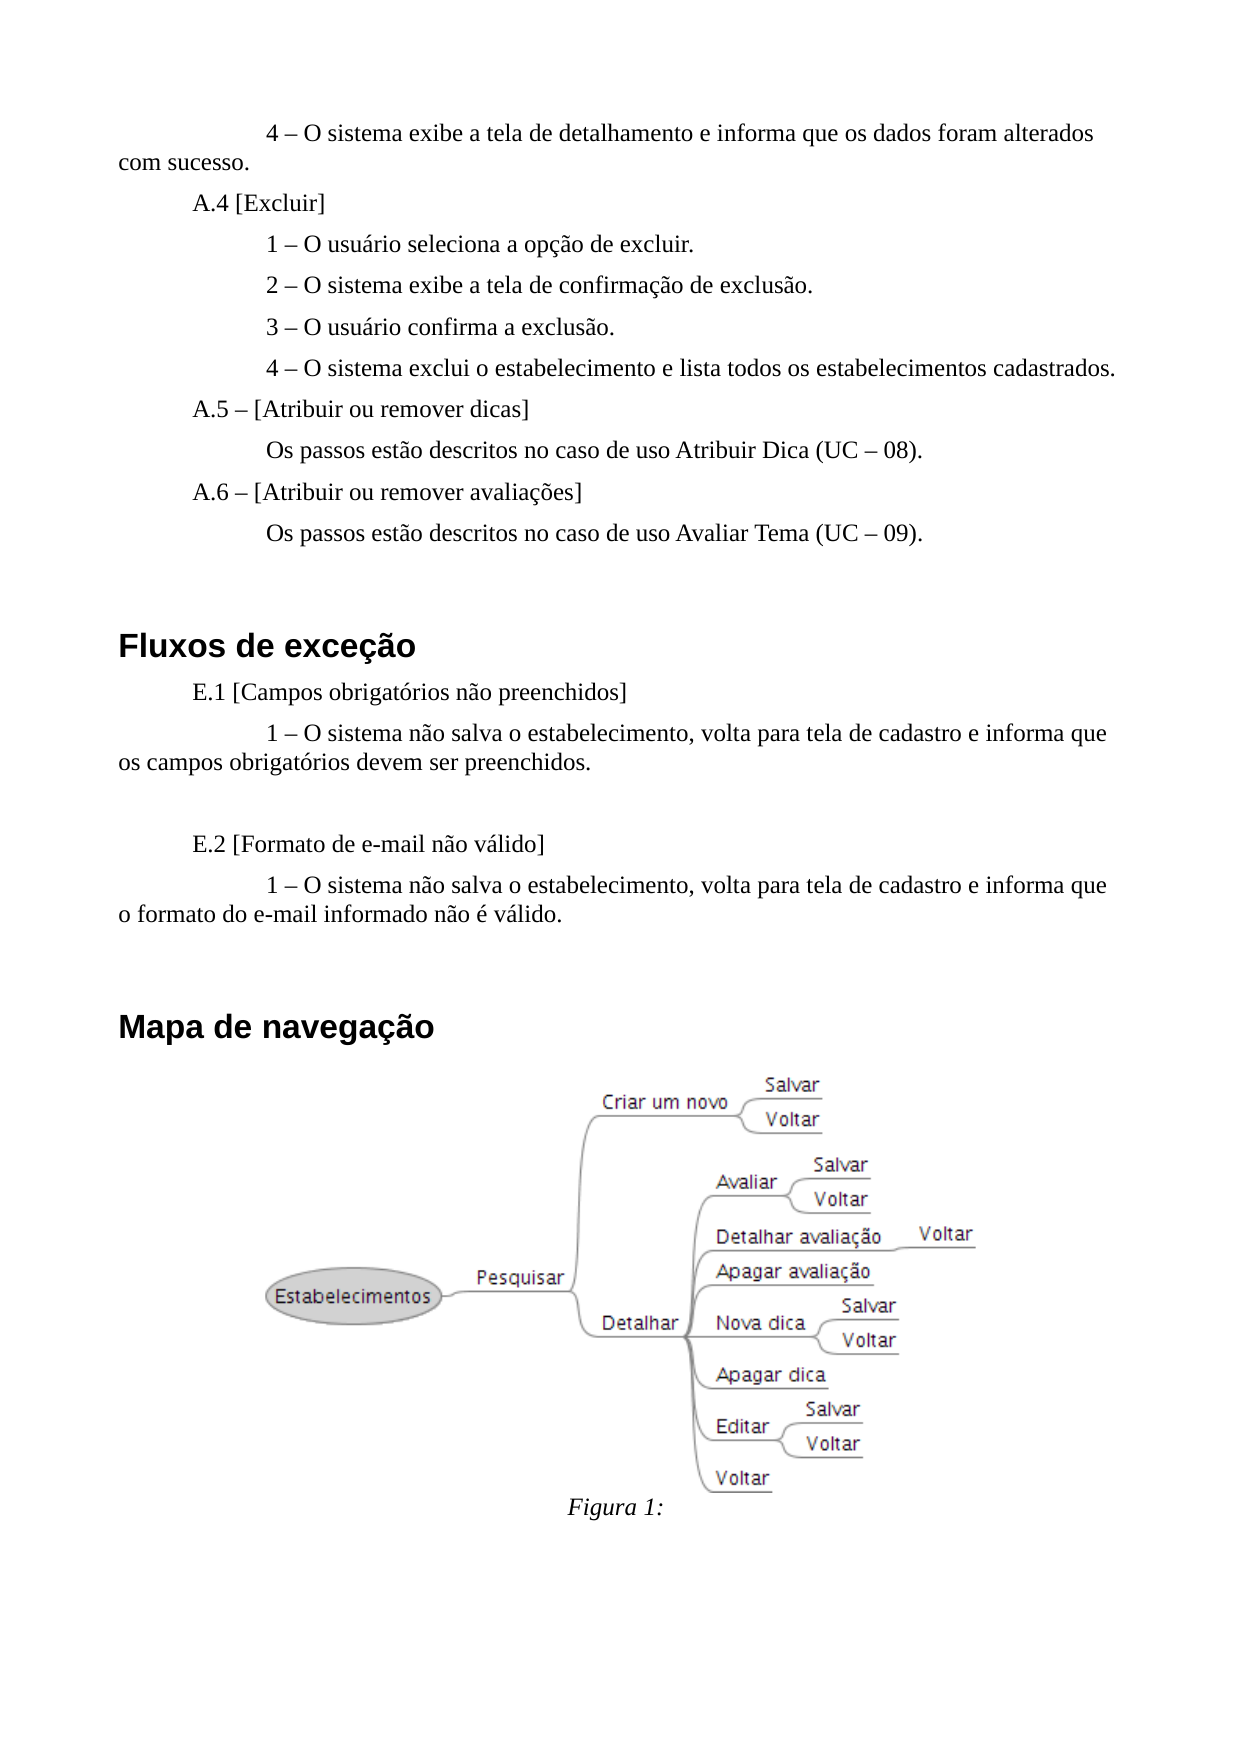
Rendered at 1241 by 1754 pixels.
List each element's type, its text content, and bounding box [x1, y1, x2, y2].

text 1 – O sistema não salva o estabelecimento, volta para tela de cadastro e informa que o formato do e-mail informado não é válido. [118, 871, 1122, 928]
text 4 – O sistema exclui o estabelecimento e lista todos os estabelecimentos cadastrados. [118, 353, 1122, 382]
text Os passos estão descritos no caso de uso Atribuir Dica (UC – 08). [118, 436, 1122, 464]
text 1 – O sistema não salva o estabelecimento, volta para tela de cadastro e informa que os campos obrigatórios devem ser preenchidos. [118, 718, 1122, 776]
text A.5 – [Atribuir ou remover dicas] [118, 394, 1122, 423]
subtitle Mapa de navegação [118, 1007, 1122, 1045]
subtitle Fluxos de exceção [118, 626, 1122, 664]
text E.1 [Campos obrigatórios não preenchidos] [118, 677, 1122, 706]
text A.4 [Excluir] [118, 188, 1122, 217]
text 2 – O sistema exibe a tela de confirmação de exclusão. [118, 271, 1122, 299]
text E.2 [Formato de e-mail não válido] [118, 829, 1122, 858]
text 4 – O sistema exibe a tela de detalhamento e informa que os dados foram alterados com sucesso. [118, 118, 1122, 176]
text 1 – O usuário seleciona a opção de excluir. [118, 229, 1122, 258]
picture [264, 1070, 976, 1493]
text Figura 1: [264, 1493, 976, 1521]
text Os passos estão descritos no caso de uso Avaliar Tema (UC – 09). [118, 518, 1122, 547]
text A.6 – [Atribuir ou remover avaliações] [118, 477, 1122, 506]
text 3 – O usuário confirma a exclusão. [118, 312, 1122, 341]
